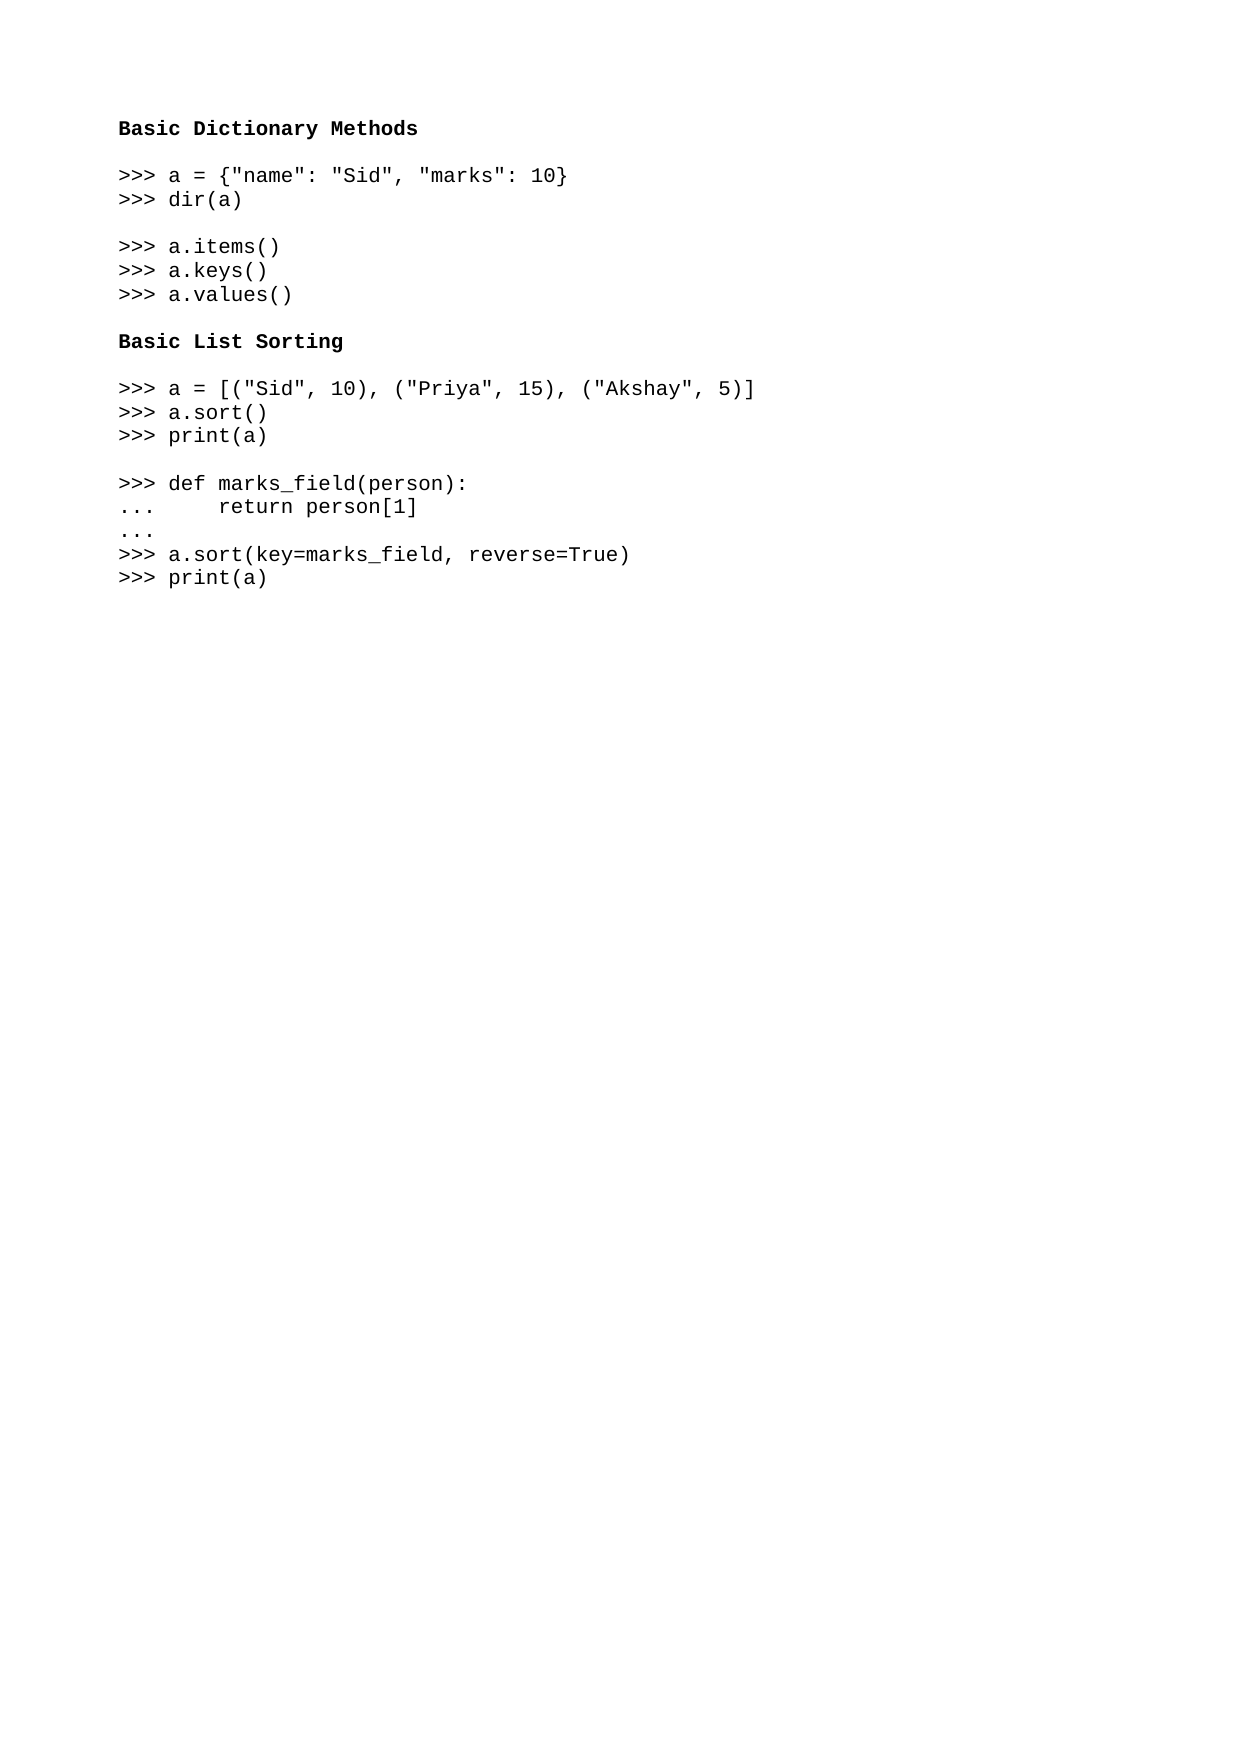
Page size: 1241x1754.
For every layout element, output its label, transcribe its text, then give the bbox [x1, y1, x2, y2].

text >>> def marks_field(person): [118, 473, 1122, 496]
text >>> a.values() [118, 284, 1122, 307]
text >>> print(a) [118, 426, 1122, 449]
text >>> a.items() [118, 236, 1122, 260]
text >>> a.sort() [118, 402, 1122, 426]
text ... [118, 520, 1122, 544]
text >>> a = {"name": "Sid", "marks": 10} [118, 165, 1122, 189]
text >>> a = [("Sid", 10), ("Priya", 15), ("Akshay", 5)] [118, 378, 1122, 402]
text >>> dir(a) [118, 189, 1122, 213]
text ... return person[1] [118, 496, 1122, 520]
text Basic List Sorting [118, 331, 1122, 354]
text >>> a.keys() [118, 260, 1122, 284]
text Basic Dictionary Methods [118, 118, 1122, 142]
text >>> a.sort(key=marks_field, reverse=True) [118, 544, 1122, 567]
text >>> print(a) [118, 567, 1122, 591]
